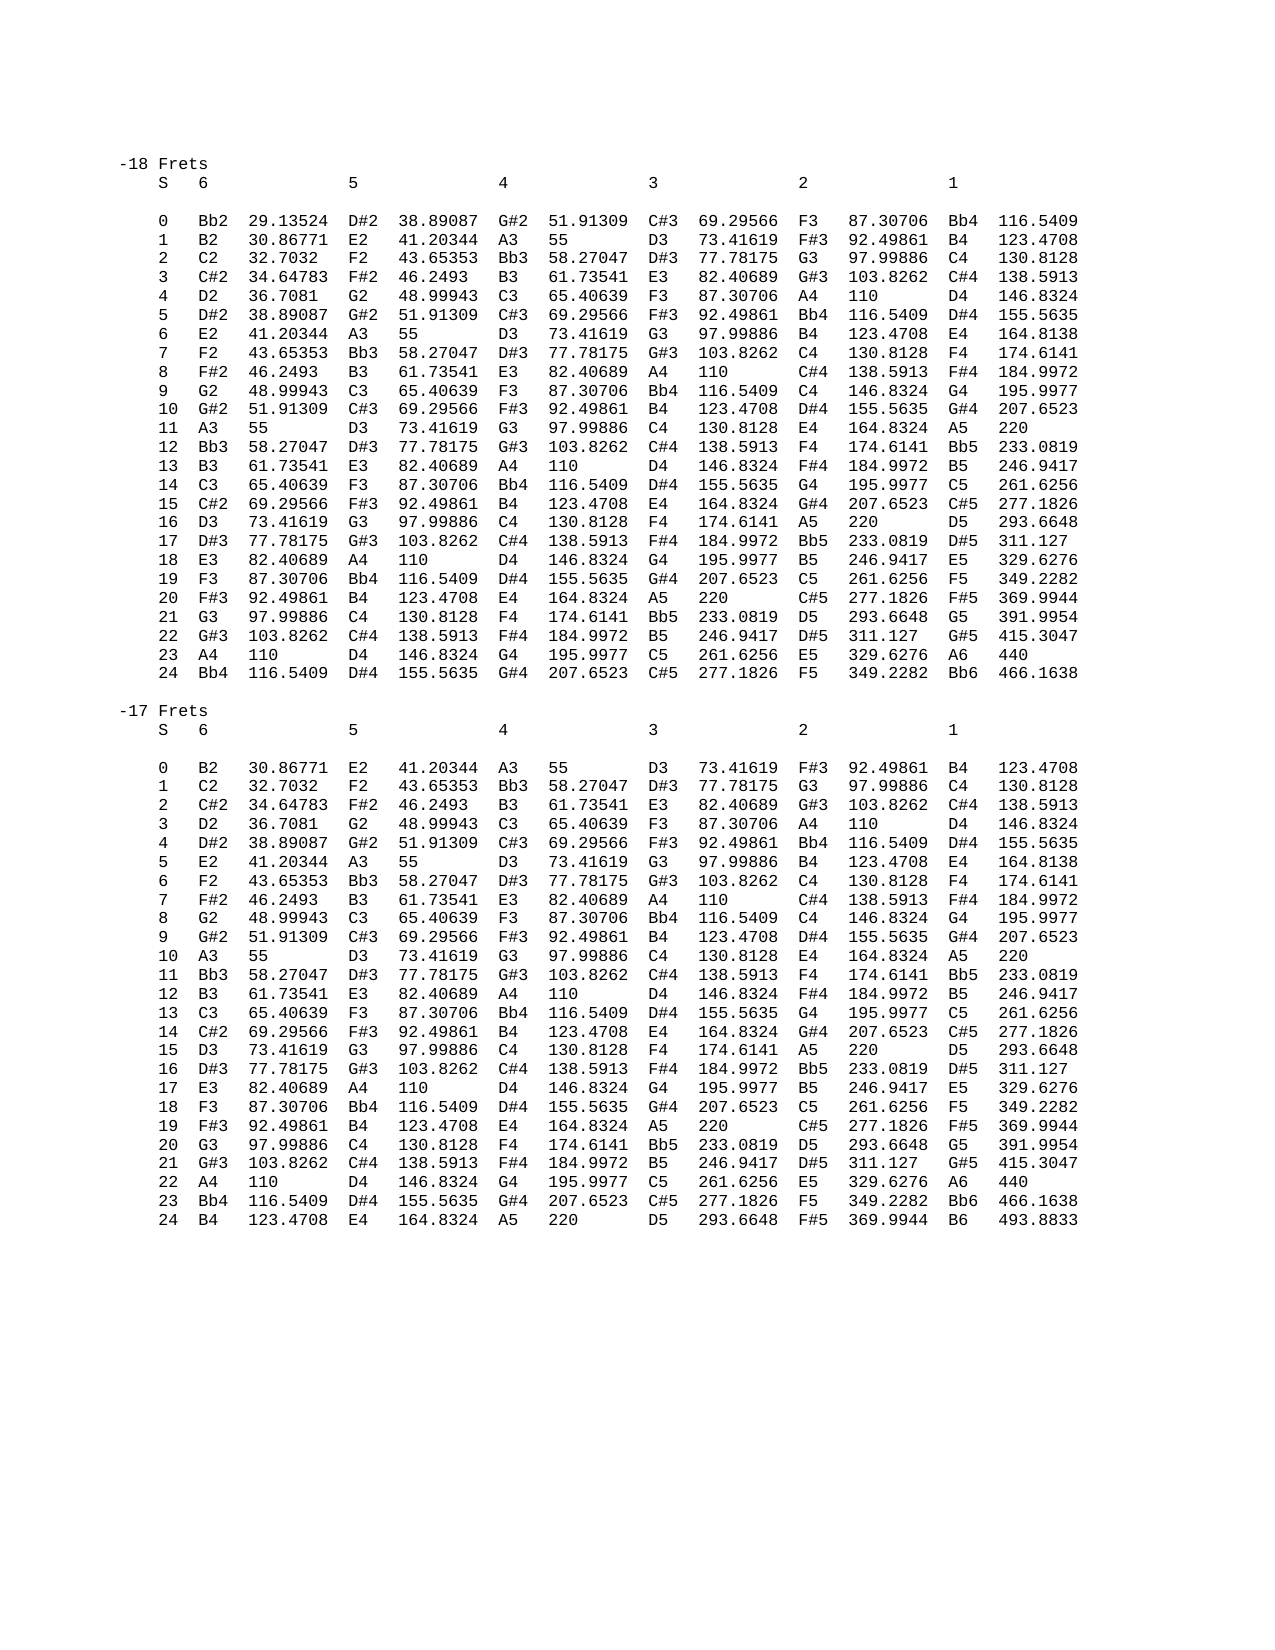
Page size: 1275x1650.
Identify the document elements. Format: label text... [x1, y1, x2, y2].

text 14 C#2 69.29566 F#3 92.49861 B4 123.4708 E4 164.8324 G#4 207.6523 C#5 277.1826 [118, 1023, 1157, 1042]
text 21 G#3 103.8262 C#4 138.5913 F#4 184.9972 B5 246.9417 D#5 311.127 G#5 415.3047 [118, 1155, 1157, 1174]
text S 6 5 4 3 2 1 [118, 175, 1157, 193]
text 22 A4 110 D4 146.8324 G4 195.9977 C5 261.6256 E5 329.6276 A6 440 [118, 1174, 1157, 1193]
text -17 Frets [118, 703, 1157, 721]
text 13 B3 61.73541 E3 82.40689 A4 110 D4 146.8324 F#4 184.9972 B5 246.9417 [118, 457, 1157, 476]
text 4 D#2 38.89087 G#2 51.91309 C#3 69.29566 F#3 92.49861 Bb4 116.5409 D#4 155.5635 [118, 834, 1157, 853]
text 2 C2 32.7032 F2 43.65353 Bb3 58.27047 D#3 77.78175 G3 97.99886 C4 130.8128 [118, 250, 1157, 269]
text 24 Bb4 116.5409 D#4 155.5635 G#4 207.6523 C#5 277.1826 F5 349.2282 Bb6 466.1638 [118, 665, 1157, 684]
text 19 F#3 92.49861 B4 123.4708 E4 164.8324 A5 220 C#5 277.1826 F#5 369.9944 [118, 1117, 1157, 1136]
text 17 E3 82.40689 A4 110 D4 146.8324 G4 195.9977 B5 246.9417 E5 329.6276 [118, 1080, 1157, 1098]
text 12 Bb3 58.27047 D#3 77.78175 G#3 103.8262 C#4 138.5913 F4 174.6141 Bb5 233.0819 [118, 439, 1157, 457]
text 18 E3 82.40689 A4 110 D4 146.8324 G4 195.9977 B5 246.9417 E5 329.6276 [118, 552, 1157, 571]
text 17 D#3 77.78175 G#3 103.8262 C#4 138.5913 F#4 184.9972 Bb5 233.0819 D#5 311.127 [118, 533, 1157, 552]
text 1 C2 32.7032 F2 43.65353 Bb3 58.27047 D#3 77.78175 G3 97.99886 C4 130.8128 [118, 778, 1157, 797]
text S 6 5 4 3 2 1 [118, 721, 1157, 740]
text 20 F#3 92.49861 B4 123.4708 E4 164.8324 A5 220 C#5 277.1826 F#5 369.9944 [118, 589, 1157, 608]
text 12 B3 61.73541 E3 82.40689 A4 110 D4 146.8324 F#4 184.9972 B5 246.9417 [118, 985, 1157, 1004]
text 2 C#2 34.64783 F#2 46.2493 B3 61.73541 E3 82.40689 G#3 103.8262 C#4 138.5913 [118, 797, 1157, 816]
text 13 C3 65.40639 F3 87.30706 Bb4 116.5409 D#4 155.5635 G4 195.9977 C5 261.6256 [118, 1004, 1157, 1023]
text 15 C#2 69.29566 F#3 92.49861 B4 123.4708 E4 164.8324 G#4 207.6523 C#5 277.1826 [118, 495, 1157, 514]
text 3 D2 36.7081 G2 48.99943 C3 65.40639 F3 87.30706 A4 110 D4 146.8324 [118, 816, 1157, 834]
text 10 G#2 51.91309 C#3 69.29566 F#3 92.49861 B4 123.4708 D#4 155.5635 G#4 207.6523 [118, 401, 1157, 420]
text 23 Bb4 116.5409 D#4 155.5635 G#4 207.6523 C#5 277.1826 F5 349.2282 Bb6 466.1638 [118, 1193, 1157, 1212]
text 11 A3 55 D3 73.41619 G3 97.99886 C4 130.8128 E4 164.8324 A5 220 [118, 420, 1157, 439]
text -18 Frets [118, 156, 1157, 175]
text 6 F2 43.65353 Bb3 58.27047 D#3 77.78175 G#3 103.8262 C4 130.8128 F4 174.6141 [118, 872, 1157, 891]
text 16 D3 73.41619 G3 97.99886 C4 130.8128 F4 174.6141 A5 220 D5 293.6648 [118, 514, 1157, 533]
text 7 F2 43.65353 Bb3 58.27047 D#3 77.78175 G#3 103.8262 C4 130.8128 F4 174.6141 [118, 344, 1157, 363]
text 0 Bb2 29.13524 D#2 38.89087 G#2 51.91309 C#3 69.29566 F3 87.30706 Bb4 116.5409 [118, 212, 1157, 231]
text 5 E2 41.20344 A3 55 D3 73.41619 G3 97.99886 B4 123.4708 E4 164.8138 [118, 853, 1157, 872]
text 18 F3 87.30706 Bb4 116.5409 D#4 155.5635 G#4 207.6523 C5 261.6256 F5 349.2282 [118, 1098, 1157, 1117]
text 8 G2 48.99943 C3 65.40639 F3 87.30706 Bb4 116.5409 C4 146.8324 G4 195.9977 [118, 910, 1157, 929]
text 11 Bb3 58.27047 D#3 77.78175 G#3 103.8262 C#4 138.5913 F4 174.6141 Bb5 233.0819 [118, 967, 1157, 985]
text 6 E2 41.20344 A3 55 D3 73.41619 G3 97.99886 B4 123.4708 E4 164.8138 [118, 326, 1157, 344]
text 15 D3 73.41619 G3 97.99886 C4 130.8128 F4 174.6141 A5 220 D5 293.6648 [118, 1042, 1157, 1061]
text 22 G#3 103.8262 C#4 138.5913 F#4 184.9972 B5 246.9417 D#5 311.127 G#5 415.3047 [118, 627, 1157, 646]
text 23 A4 110 D4 146.8324 G4 195.9977 C5 261.6256 E5 329.6276 A6 440 [118, 646, 1157, 665]
text 9 G#2 51.91309 C#3 69.29566 F#3 92.49861 B4 123.4708 D#4 155.5635 G#4 207.6523 [118, 929, 1157, 948]
text 14 C3 65.40639 F3 87.30706 Bb4 116.5409 D#4 155.5635 G4 195.9977 C5 261.6256 [118, 476, 1157, 495]
text 19 F3 87.30706 Bb4 116.5409 D#4 155.5635 G#4 207.6523 C5 261.6256 F5 349.2282 [118, 571, 1157, 589]
text 4 D2 36.7081 G2 48.99943 C3 65.40639 F3 87.30706 A4 110 D4 146.8324 [118, 288, 1157, 307]
text 9 G2 48.99943 C3 65.40639 F3 87.30706 Bb4 116.5409 C4 146.8324 G4 195.9977 [118, 382, 1157, 401]
text 0 B2 30.86771 E2 41.20344 A3 55 D3 73.41619 F#3 92.49861 B4 123.4708 [118, 759, 1157, 778]
text 3 C#2 34.64783 F#2 46.2493 B3 61.73541 E3 82.40689 G#3 103.8262 C#4 138.5913 [118, 269, 1157, 288]
text 24 B4 123.4708 E4 164.8324 A5 220 D5 293.6648 F#5 369.9944 B6 493.8833 [118, 1212, 1157, 1231]
text 5 D#2 38.89087 G#2 51.91309 C#3 69.29566 F#3 92.49861 Bb4 116.5409 D#4 155.5635 [118, 307, 1157, 326]
text 10 A3 55 D3 73.41619 G3 97.99886 C4 130.8128 E4 164.8324 A5 220 [118, 948, 1157, 967]
text 20 G3 97.99886 C4 130.8128 F4 174.6141 Bb5 233.0819 D5 293.6648 G5 391.9954 [118, 1136, 1157, 1155]
text 16 D#3 77.78175 G#3 103.8262 C#4 138.5913 F#4 184.9972 Bb5 233.0819 D#5 311.127 [118, 1061, 1157, 1080]
text 21 G3 97.99886 C4 130.8128 F4 174.6141 Bb5 233.0819 D5 293.6648 G5 391.9954 [118, 608, 1157, 627]
text 1 B2 30.86771 E2 41.20344 A3 55 D3 73.41619 F#3 92.49861 B4 123.4708 [118, 231, 1157, 250]
text 7 F#2 46.2493 B3 61.73541 E3 82.40689 A4 110 C#4 138.5913 F#4 184.9972 [118, 891, 1157, 910]
text 8 F#2 46.2493 B3 61.73541 E3 82.40689 A4 110 C#4 138.5913 F#4 184.9972 [118, 363, 1157, 382]
